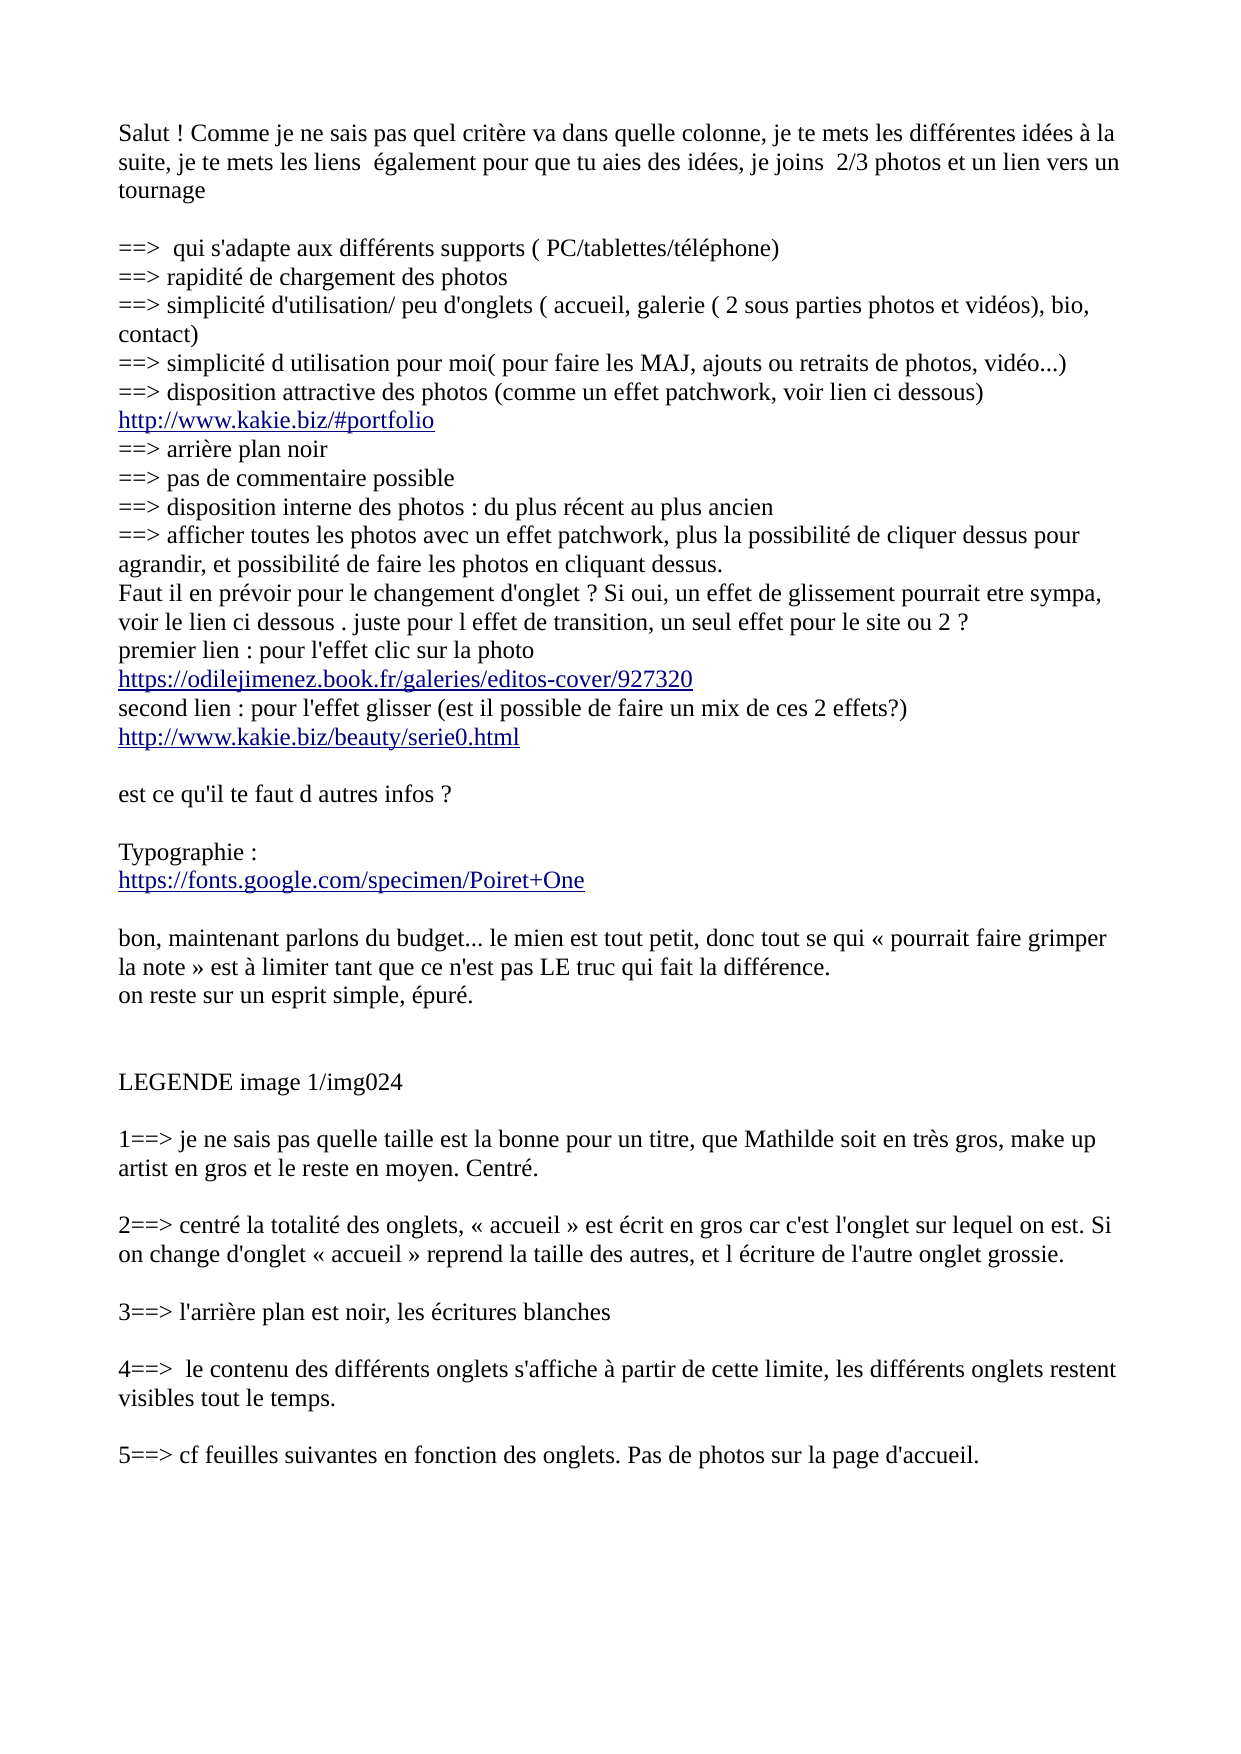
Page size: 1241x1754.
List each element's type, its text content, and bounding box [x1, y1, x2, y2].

text https://fonts.google.com/specimen/Poiret+One [118, 866, 1122, 894]
text 2==> centré la totalité des onglets, « accueil » est écrit en gros car c'est l'onglet sur lequel on est. Si on change d'onglet « accueil » reprend la taille des autres, et l écriture de l'autre onglet grossie. 3==> l'arrière plan est noir, les écritures blanches [118, 1211, 1122, 1326]
text 4==> le contenu des différents onglets s'affiche à partir de cette limite, les différents onglets restent visibles tout le temps. 5==> cf feuilles suivantes en fonction des onglets. Pas de photos sur la page d'accueil. [118, 1354, 1122, 1498]
text LEGENDE image 1/img024 1==> je ne sais pas quelle taille est la bonne pour un titre, que Mathilde soit en très gros, make up artist en gros et le reste en moyen. Centré. [118, 1067, 1122, 1211]
text ==> pas de commentaire possible [118, 463, 1122, 492]
text ==> disposition interne des photos : du plus récent au plus ancien ==> afficher toutes les photos avec un effet patchwork, plus la possibilité de cliquer dessus pour agrandir, et possibilité de faire les photos en cliquant dessus. Faut il en prévoir pour le changement d'onglet ? Si oui, un effet de glissement pourrait etre sympa, voir le lien ci dessous . juste pour l effet de transition, un seul effet pour le site ou 2 ? premier lien : pour l'effet clic sur la photo https://odilejimenez.book.fr/galeries/editos-cover/927320 second lien : pour l'effet glisser (est il possible de faire un mix de ces 2 effets?) http://www.kakie.biz/beauty/serie0.html [118, 492, 1122, 751]
text bon, maintenant parlons du budget... le mien est tout petit, donc tout se qui « pourrait faire grimper la note » est à limiter tant que ce n'est pas LE truc qui fait la différence. on reste sur un esprit simple, épuré. [118, 923, 1122, 1038]
text Salut ! Comme je ne sais pas quel critère va dans quelle colonne, je te mets les différentes idées à la suite, je te mets les liens également pour que tu aies des idées, je joins 2/3 photos et un lien vers un tournage ==> qui s'adapte aux différents supports ( PC/tablettes/téléphone) [118, 118, 1122, 262]
text ==> simplicité d'utilisation/ peu d'onglets ( accueil, galerie ( 2 sous parties photos et vidéos), bio, contact) ==> simplicité d utilisation pour moi( pour faire les MAJ, ajouts ou retraits de photos, vidéo...) ==> disposition attractive des photos (comme un effet patchwork, voir lien ci dessous) http://www.kakie.biz/#portfolio ==> arrière plan noir [118, 291, 1122, 463]
text ==> rapidité de chargement des photos [118, 262, 1122, 291]
text Typographie : [118, 837, 1122, 866]
text est ce qu'il te faut d autres infos ? [118, 779, 1122, 837]
